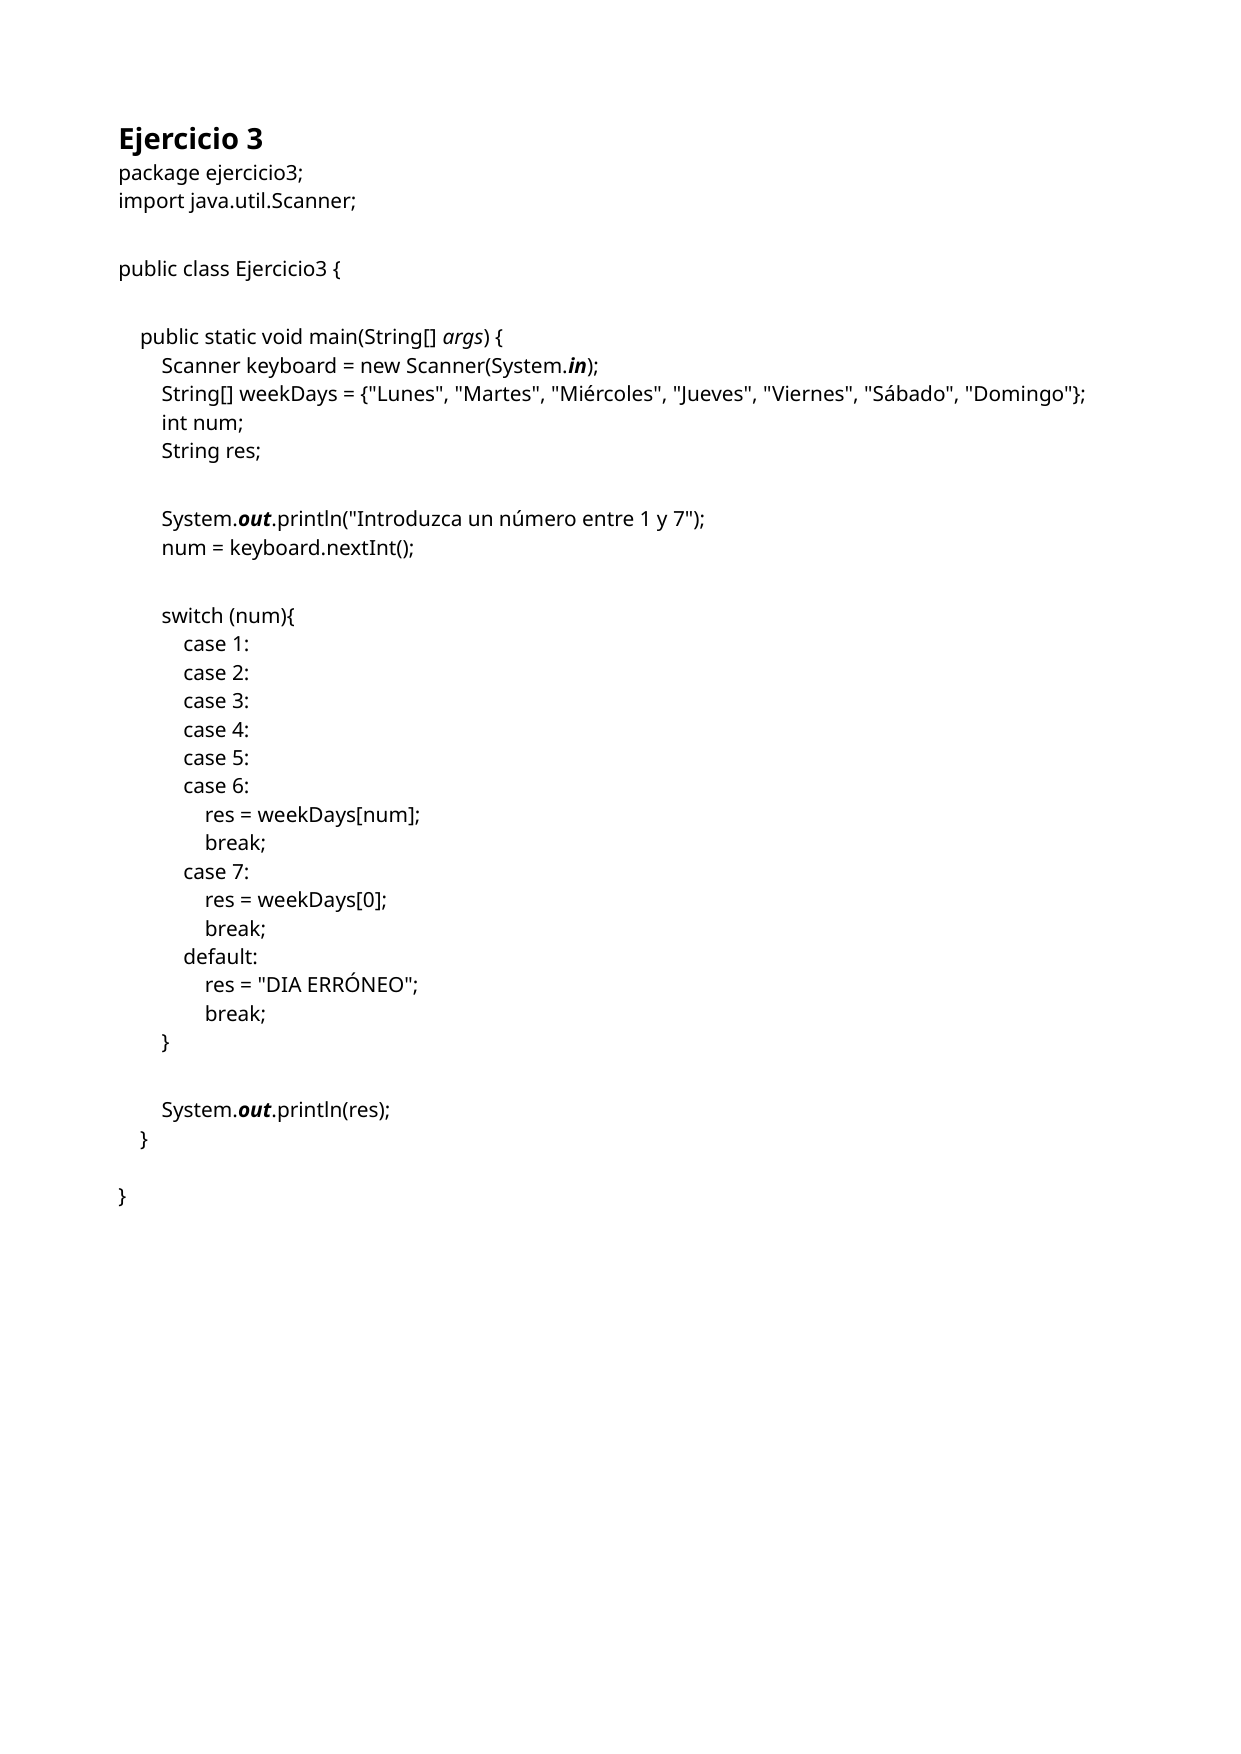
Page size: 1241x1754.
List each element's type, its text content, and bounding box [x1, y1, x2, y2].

text public class Ejercicio3 { public static void main(String[] args) { Scanner keyboard = new Scanner(System.in); String[] weekDays = {"Lunes", "Martes", "Miércoles", "Jueves", "Viernes", "Sábado", "Domingo"}; int num; String res; System.out.println("Introduzca un número entre 1 y 7"); num = keyboard.nextInt(); switch (num){ case 1: case 2: case 3: case 4: case 5: case 6: res = weekDays[num]; break; case 7: res = weekDays[0]; break; default: res = "DIA ERRÓNEO"; break; } System.out.println(res); } } [118, 254, 1122, 1209]
text Ejercicio 3 [118, 118, 1122, 158]
text package ejercicio3; import java.util.Scanner; [118, 158, 1122, 215]
